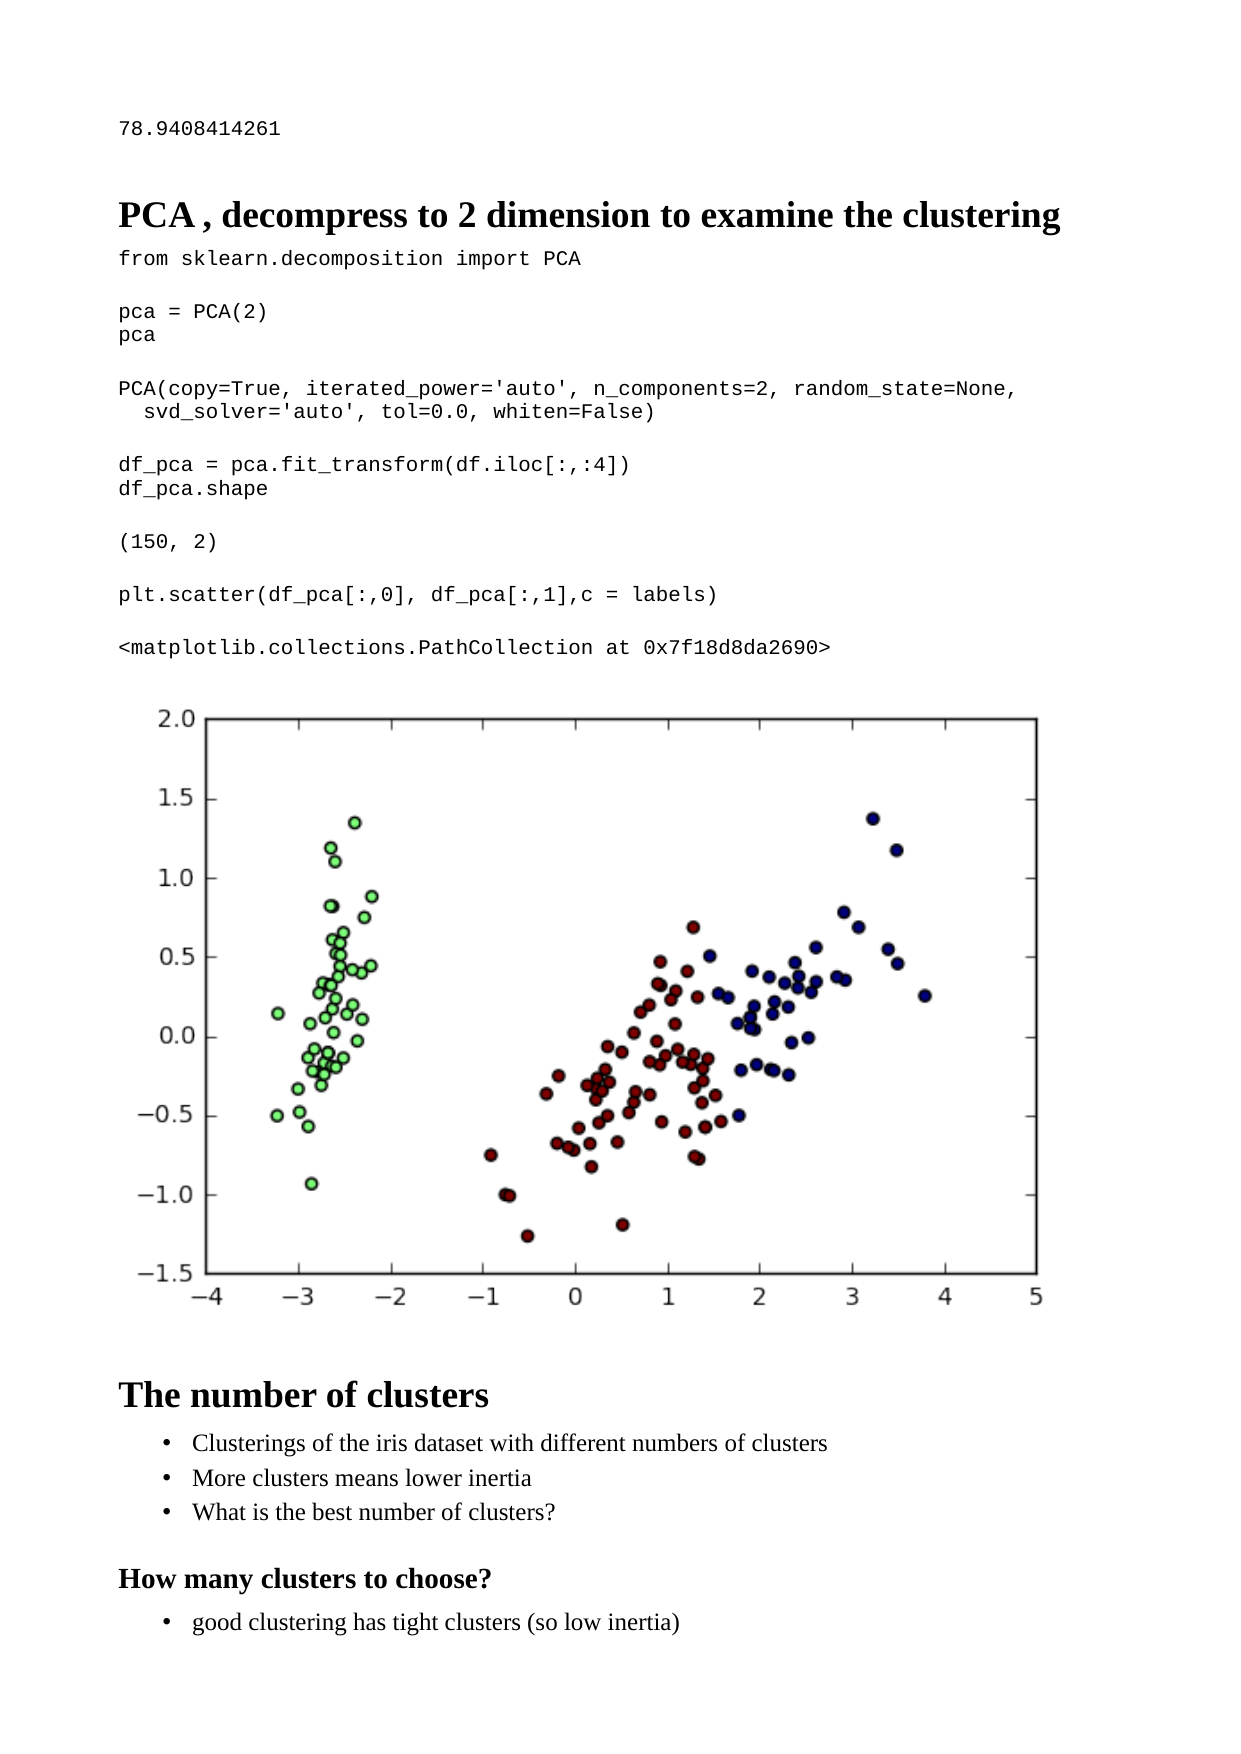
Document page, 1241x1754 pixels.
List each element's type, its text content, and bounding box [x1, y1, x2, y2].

text df_pca.shape [118, 478, 1122, 502]
text <matplotlib.collections.PathCollection at 0x7f18d8da2690> [118, 637, 1122, 661]
list More clusters means lower inertia [162, 1463, 1122, 1492]
list Clusterings of the iris dataset with different numbers of clusters [162, 1428, 1122, 1457]
text (150, 2) [118, 531, 1122, 555]
picture [118, 690, 1061, 1327]
subtitle How many clusters to choose? [118, 1561, 1122, 1594]
text pca = PCA(2) [118, 301, 1122, 324]
text pca [118, 324, 1122, 348]
list What is the best number of clusters? [162, 1497, 1122, 1526]
text 78.9408414261 [118, 118, 1122, 142]
list good clustering has tight clusters (so low inertia) [162, 1607, 1122, 1636]
subtitle PCA , decompress to 2 dimension to examine the clustering [118, 192, 1122, 235]
text plt.scatter(df_pca[:,0], df_pca[:,1],c = labels) [118, 584, 1122, 608]
text svd_solver='auto', tol=0.0, whiten=False) [118, 401, 1122, 425]
text PCA(copy=True, iterated_power='auto', n_components=2, random_state=None, [118, 378, 1122, 401]
subtitle The number of clusters [118, 1373, 1122, 1416]
text from sklearn.decomposition import PCA [118, 248, 1122, 271]
text df_pca = pca.fit_transform(df.iloc[:,:4]) [118, 454, 1122, 478]
